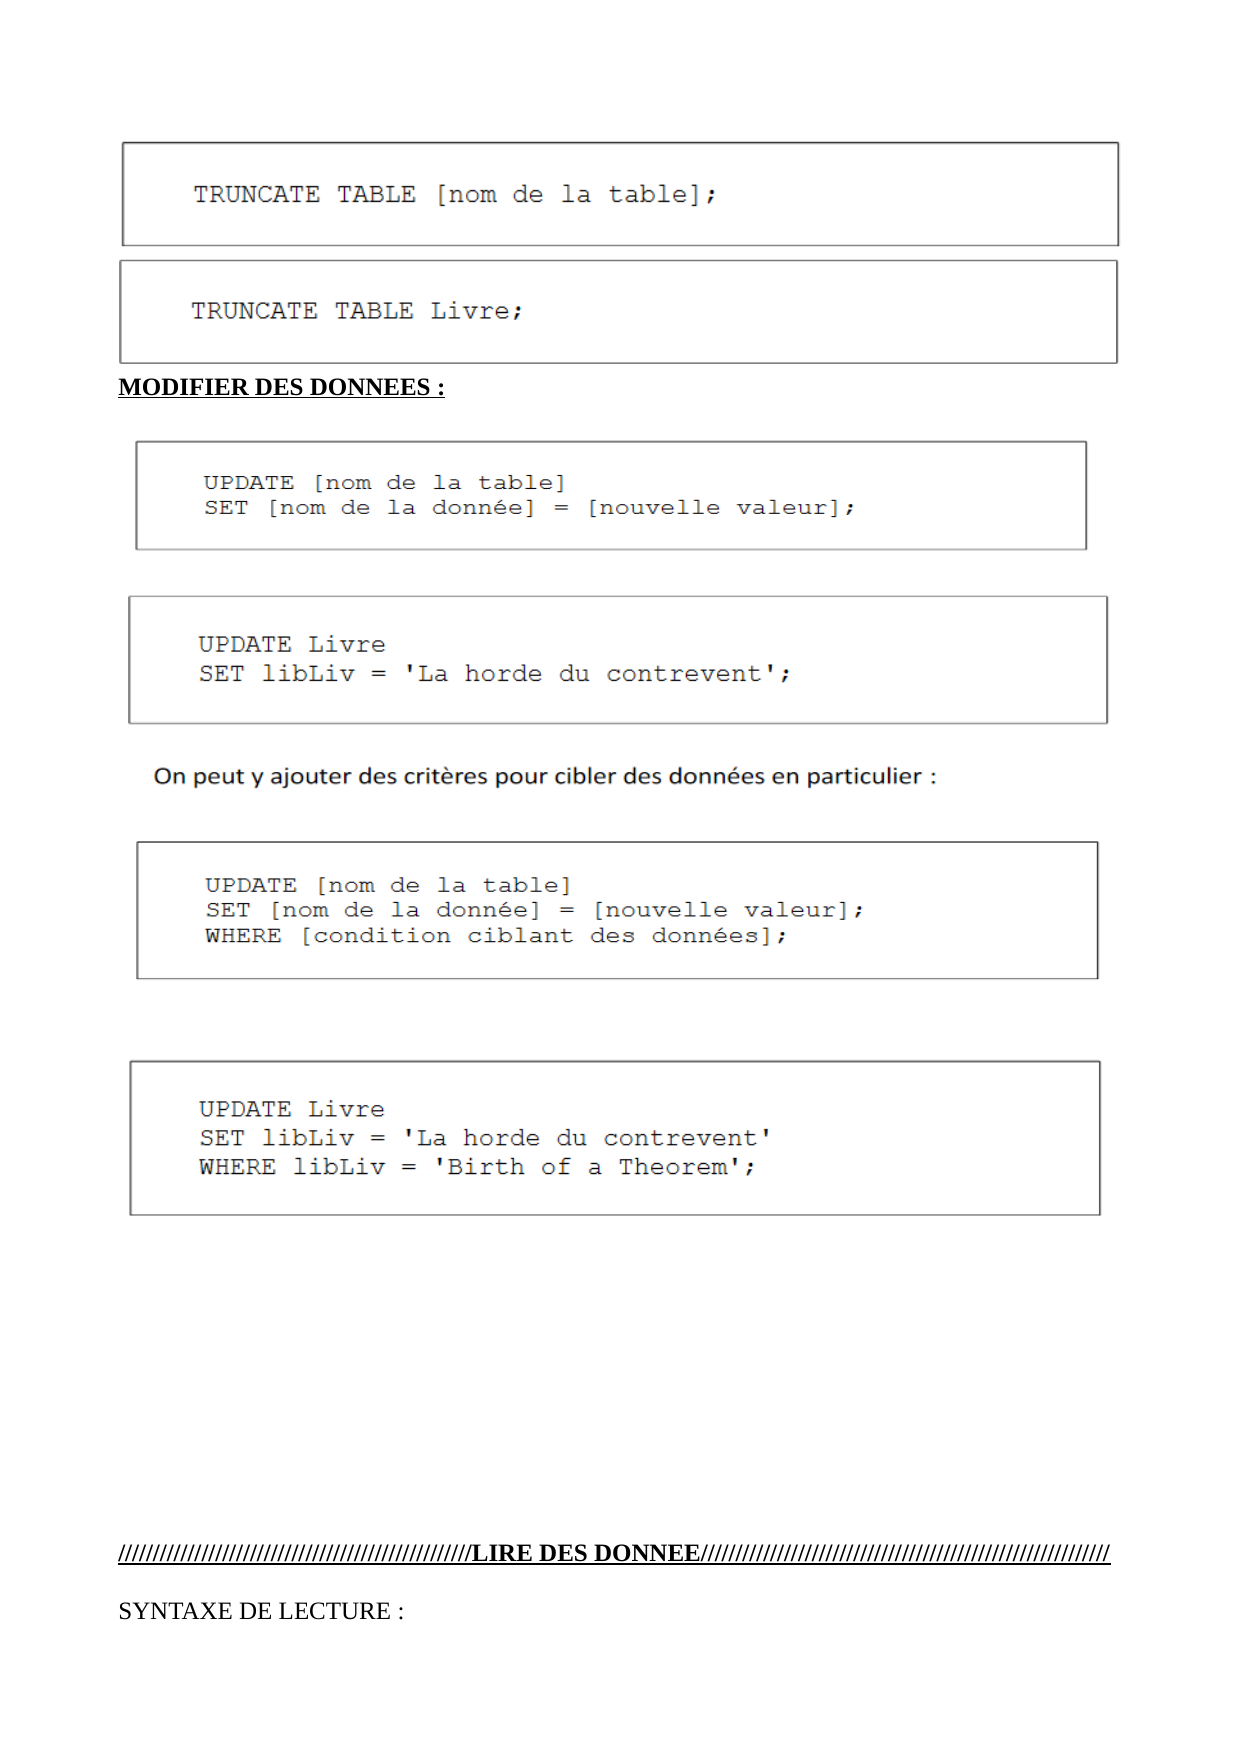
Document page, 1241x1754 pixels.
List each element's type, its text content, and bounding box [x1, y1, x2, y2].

text MODIFIER DES DONNEES : [118, 372, 1122, 401]
text SYNTAXE DE LECTURE : [118, 1596, 1122, 1624]
text ///////////////////////////////////////////////////LIRE DES DONNEE/////////////////////////////////////////////////////////// [118, 1538, 1122, 1567]
text [118, 118, 1122, 134]
picture [118, 134, 1123, 372]
picture [133, 435, 1097, 555]
picture [130, 752, 1115, 987]
picture [127, 1055, 1107, 1222]
picture [127, 592, 1113, 727]
